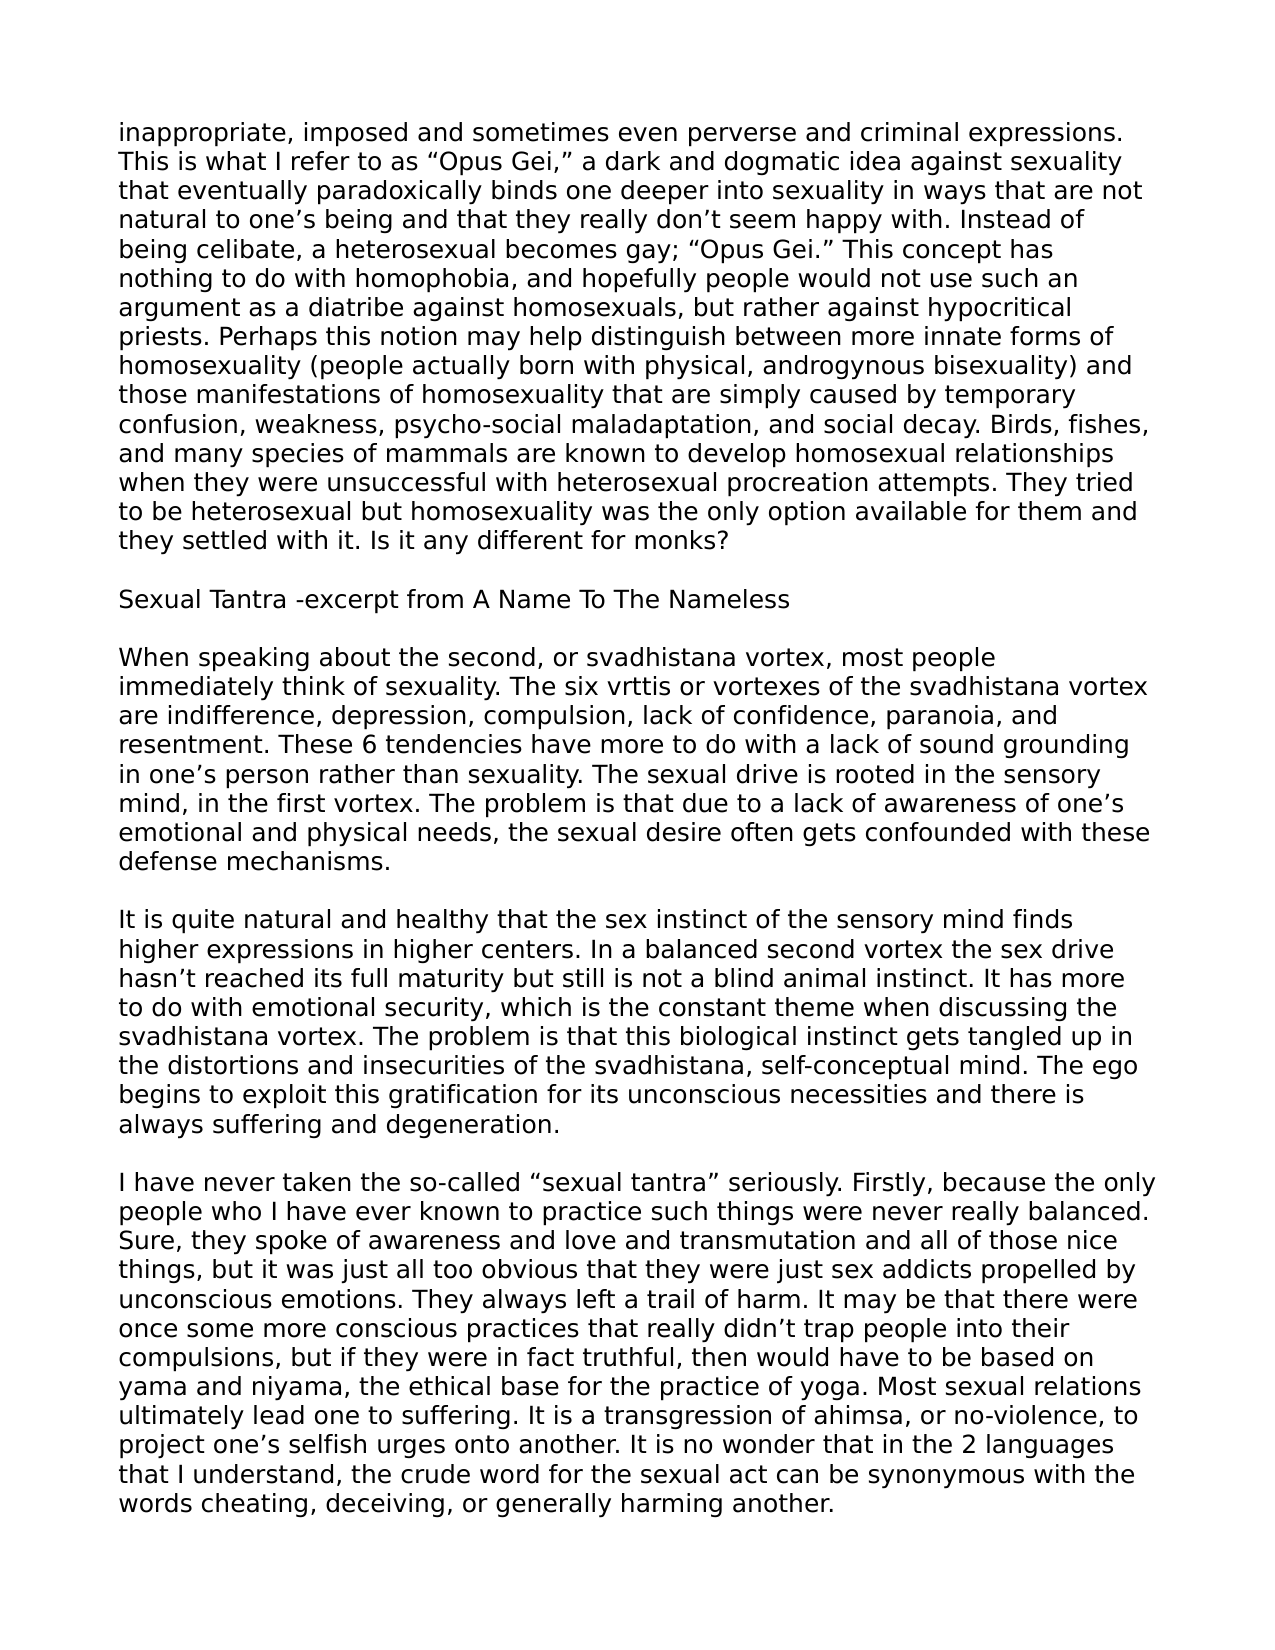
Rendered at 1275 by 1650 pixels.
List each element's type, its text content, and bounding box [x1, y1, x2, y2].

text inappropriate, imposed and sometimes even perverse and criminal expressions. This is what I refer to as “Opus Gei,” a dark and dogmatic idea against sexuality that eventually paradoxically binds one deeper into sexuality in ways that are not natural to one’s being and that they really don’t seem happy with. Instead of being celibate, a heterosexual becomes gay; “Opus Gei.” This concept has nothing to do with homophobia, and hopefully people would not use such an argument as a diatribe against homosexuals, but rather against hypocritical priests. Perhaps this notion may help distinguish between more innate forms of homosexuality (people actually born with physical, androgynous bisexuality) and those manifestations of homosexuality that are simply caused by temporary confusion, weakness, psycho-social maladaptation, and social decay. Birds, fishes, and many species of mammals are known to develop homosexual relationships when they were unsuccessful with heterosexual procreation attempts. They tried to be heterosexual but homosexuality was the only option available for them and they settled with it. Is it any different for monks? Sexual Tantra -excerpt from A Name To The Nameless When speaking about the second, or svadhistana vortex, most people immediately think of sexuality. The six vrttis or vortexes of the svadhistana vortex are indifference, depression, compulsion, lack of confidence, paranoia, and resentment. These 6 tendencies have more to do with a lack of sound grounding in one’s person rather than sexuality. The sexual drive is rooted in the sensory mind, in the first vortex. The problem is that due to a lack of awareness of one’s emotional and physical needs, the sexual desire often gets confounded with these defense mechanisms. It is quite natural and healthy that the sex instinct of the sensory mind finds higher expressions in higher centers. In a balanced second vortex the sex drive hasn’t reached its full maturity but still is not a blind animal instinct. It has more to do with emotional security, which is the constant theme when discussing the svadhistana vortex. The problem is that this biological instinct gets tangled up in the distortions and insecurities of the svadhistana, self-conceptual mind. The ego begins to exploit this gratification for its unconscious necessities and there is always suffering and degeneration. I have never taken the so-called “sexual tantra” seriously. Firstly, because the only people who I have ever known to practice such things were never really balanced. Sure, they spoke of awareness and love and transmutation and all of those nice things, but it was just all too obvious that they were just sex addicts propelled by unconscious emotions. They always left a trail of harm. It may be that there were once some more conscious practices that really didn’t trap people into their compulsions, but if they were in fact truthful, then would have to be based on yama and niyama, the ethical base for the practice of yoga. Most sexual relations ultimately lead one to suffering. It is a transgression of ahimsa, or no-violence, to project one’s selfish urges onto another. It is no wonder that in the 2 languages that I understand, the crude word for the sexual act can be synonymous with the words cheating, deceiving, or generally harming another. [118, 118, 1157, 1518]
